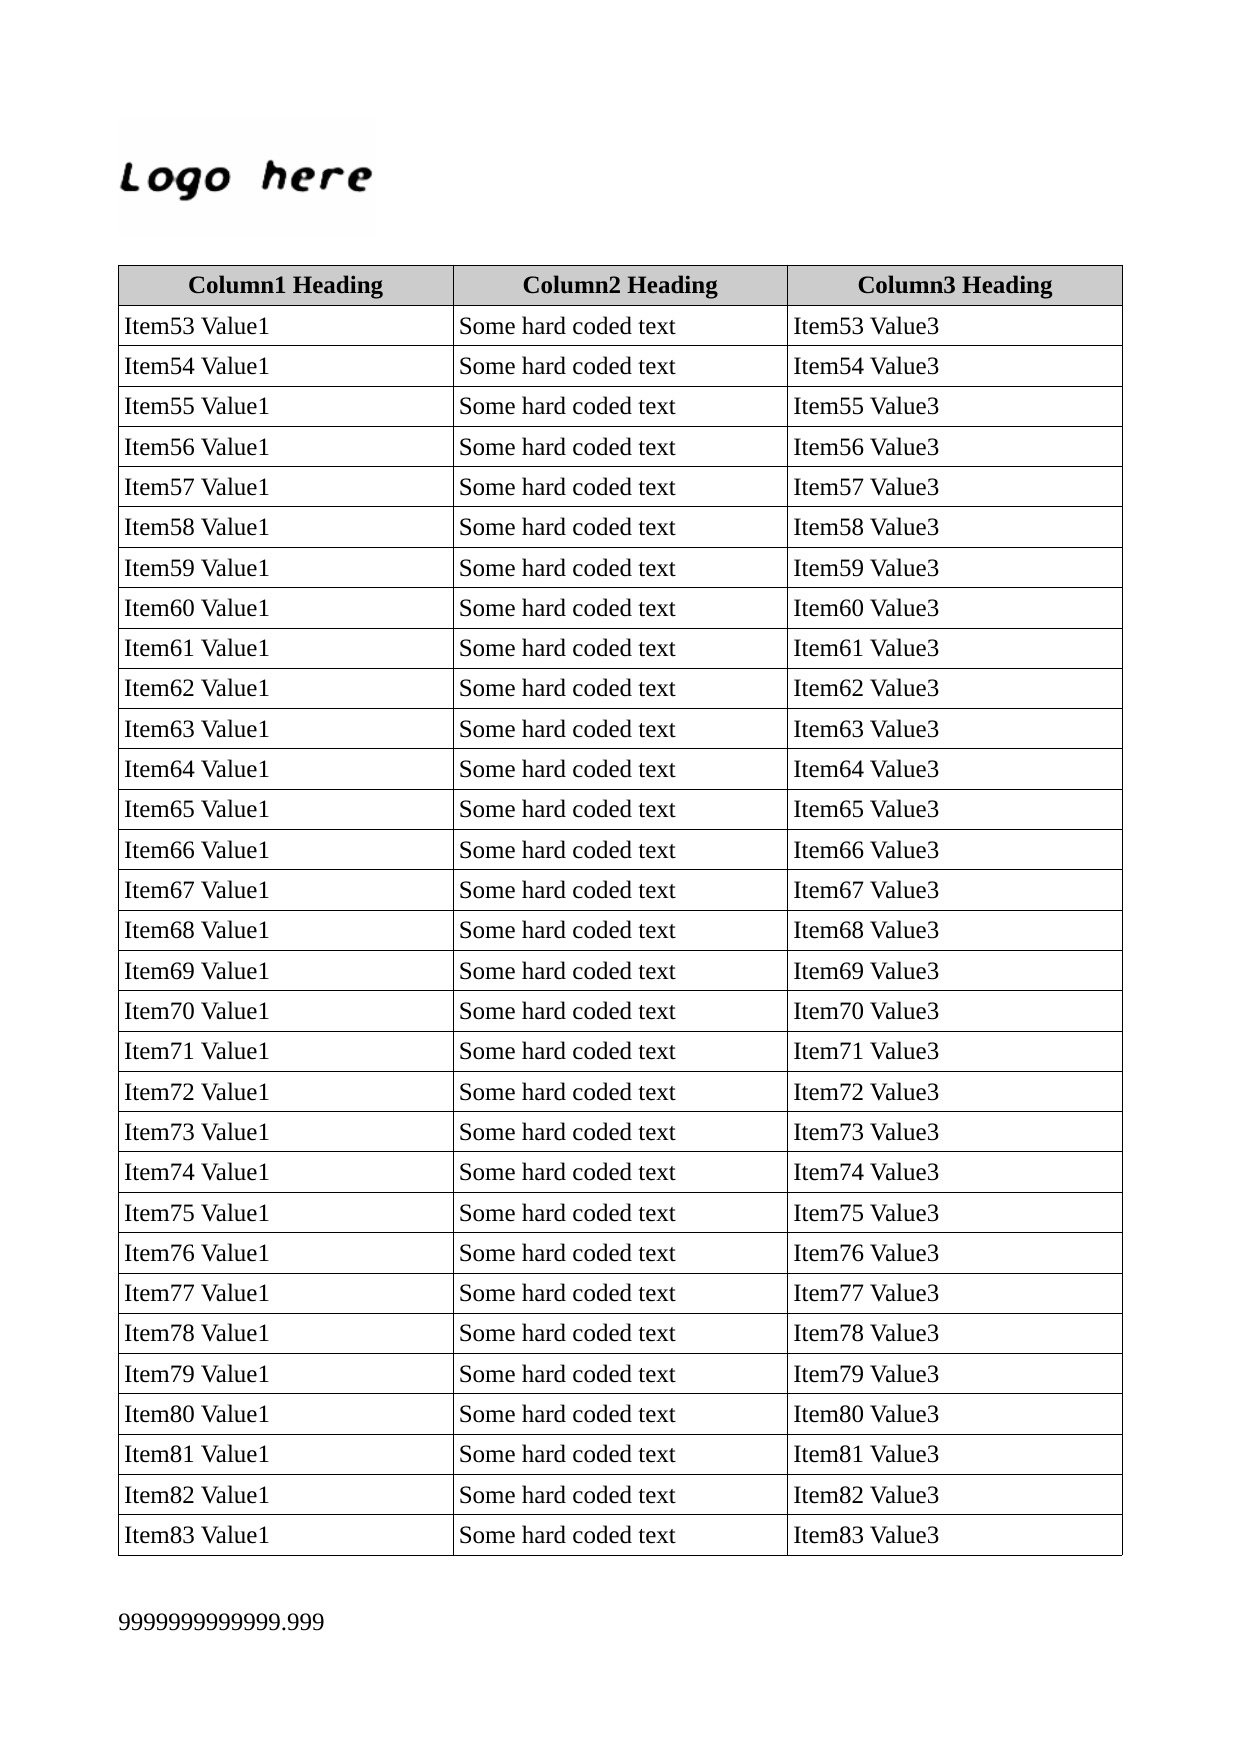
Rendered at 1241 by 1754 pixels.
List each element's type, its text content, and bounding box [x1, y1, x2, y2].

table_cell Item80 Value1 [119, 1394, 453, 1434]
table_cell Item54 Value1 [119, 346, 453, 386]
table_cell Some hard coded text [454, 709, 787, 748]
table_cell Item57 Value3 [788, 467, 1122, 506]
table_cell Item73 Value3 [788, 1112, 1122, 1151]
table_cell Item56 Value3 [788, 427, 1122, 466]
table_cell Some hard coded text [454, 1314, 787, 1353]
table_cell Item83 Value1 [119, 1515, 453, 1554]
table_cell Some hard coded text [454, 911, 787, 950]
table_cell Item80 Value3 [788, 1394, 1122, 1434]
table_cell Item71 Value3 [788, 1032, 1122, 1071]
table_cell Item62 Value1 [119, 669, 453, 708]
table_cell Some hard coded text [454, 1475, 787, 1514]
table_cell Some hard coded text [454, 346, 787, 386]
table_cell Item65 Value1 [119, 790, 453, 829]
table_cell Item59 Value1 [119, 548, 453, 587]
table_cell Some hard coded text [454, 991, 787, 1031]
table_cell Some hard coded text [454, 467, 787, 506]
table_cell Item53 Value1 [119, 306, 453, 345]
table_cell Item72 Value1 [119, 1072, 453, 1111]
table_cell Item78 Value3 [788, 1314, 1122, 1353]
table_cell Item74 Value3 [788, 1152, 1122, 1192]
table_cell Item56 Value1 [119, 427, 453, 466]
table_cell Item68 Value1 [119, 911, 453, 950]
table_cell Item58 Value3 [788, 507, 1122, 547]
table_cell Item66 Value1 [119, 830, 453, 869]
table_cell Some hard coded text [454, 306, 787, 345]
table_cell Some hard coded text [454, 1515, 787, 1554]
table_cell Item63 Value1 [119, 709, 453, 748]
table_cell Item70 Value3 [788, 991, 1122, 1031]
table_cell Item83 Value3 [788, 1515, 1122, 1554]
table_cell Item81 Value3 [788, 1435, 1122, 1474]
table_cell Item54 Value3 [788, 346, 1122, 386]
table_cell Item79 Value1 [119, 1354, 453, 1393]
table_cell Item55 Value3 [788, 387, 1122, 426]
table_header Column3 Heading [788, 266, 1122, 305]
table_cell Item67 Value1 [119, 870, 453, 909]
table_cell Item69 Value3 [788, 951, 1122, 990]
table_header Column1 Heading [119, 266, 453, 305]
table_cell Item64 Value3 [788, 749, 1122, 789]
table_cell Item60 Value1 [119, 588, 453, 627]
table_cell Item74 Value1 [119, 1152, 453, 1192]
table_cell Item68 Value3 [788, 911, 1122, 950]
table_cell Item71 Value1 [119, 1032, 453, 1071]
picture [118, 118, 377, 236]
table_cell Some hard coded text [454, 629, 787, 668]
table_cell Some hard coded text [454, 1152, 787, 1192]
table_cell Some hard coded text [454, 507, 787, 547]
table_cell Item76 Value1 [119, 1233, 453, 1272]
table_cell Some hard coded text [454, 1354, 787, 1393]
table_cell Some hard coded text [454, 1394, 787, 1434]
table_cell Item73 Value1 [119, 1112, 453, 1151]
table_cell Item75 Value3 [788, 1193, 1122, 1232]
table_cell Item75 Value1 [119, 1193, 453, 1232]
table_cell Item82 Value1 [119, 1475, 453, 1514]
table_cell Item77 Value3 [788, 1274, 1122, 1313]
table_cell Some hard coded text [454, 387, 787, 426]
table_cell Item79 Value3 [788, 1354, 1122, 1393]
table_cell Item82 Value3 [788, 1475, 1122, 1514]
table_cell Some hard coded text [454, 1072, 787, 1111]
table_cell Item77 Value1 [119, 1274, 453, 1313]
table_cell Item63 Value3 [788, 709, 1122, 748]
table_cell Item70 Value1 [119, 991, 453, 1031]
table_cell Item55 Value1 [119, 387, 453, 426]
table_cell Item65 Value3 [788, 790, 1122, 829]
table_cell Some hard coded text [454, 870, 787, 909]
table_cell Some hard coded text [454, 427, 787, 466]
table_cell Some hard coded text [454, 1435, 787, 1474]
table_cell Item53 Value3 [788, 306, 1122, 345]
table_cell Item58 Value1 [119, 507, 453, 547]
table_cell Some hard coded text [454, 1233, 787, 1272]
table_cell Item69 Value1 [119, 951, 453, 990]
table_cell Item64 Value1 [119, 749, 453, 789]
table_cell Item66 Value3 [788, 830, 1122, 869]
table_cell Some hard coded text [454, 1032, 787, 1071]
table_cell Some hard coded text [454, 1274, 787, 1313]
table_cell Item67 Value3 [788, 870, 1122, 909]
table_cell Some hard coded text [454, 588, 787, 627]
table_cell Item57 Value1 [119, 467, 453, 506]
table_cell Some hard coded text [454, 830, 787, 869]
table_cell Item61 Value3 [788, 629, 1122, 668]
table_cell Item61 Value1 [119, 629, 453, 668]
table_cell Item60 Value3 [788, 588, 1122, 627]
table_cell Some hard coded text [454, 548, 787, 587]
table_cell Some hard coded text [454, 749, 787, 789]
table_cell Some hard coded text [454, 669, 787, 708]
table_cell Item62 Value3 [788, 669, 1122, 708]
table_cell Some hard coded text [454, 1193, 787, 1232]
table_cell Item59 Value3 [788, 548, 1122, 587]
table_header Column2 Heading [454, 266, 787, 305]
table_cell Some hard coded text [454, 790, 787, 829]
table_cell Item78 Value1 [119, 1314, 453, 1353]
table_cell Item76 Value3 [788, 1233, 1122, 1272]
table_cell Item72 Value3 [788, 1072, 1122, 1111]
table_cell Item81 Value1 [119, 1435, 453, 1474]
table_cell Some hard coded text [454, 951, 787, 990]
table_cell Some hard coded text [454, 1112, 787, 1151]
